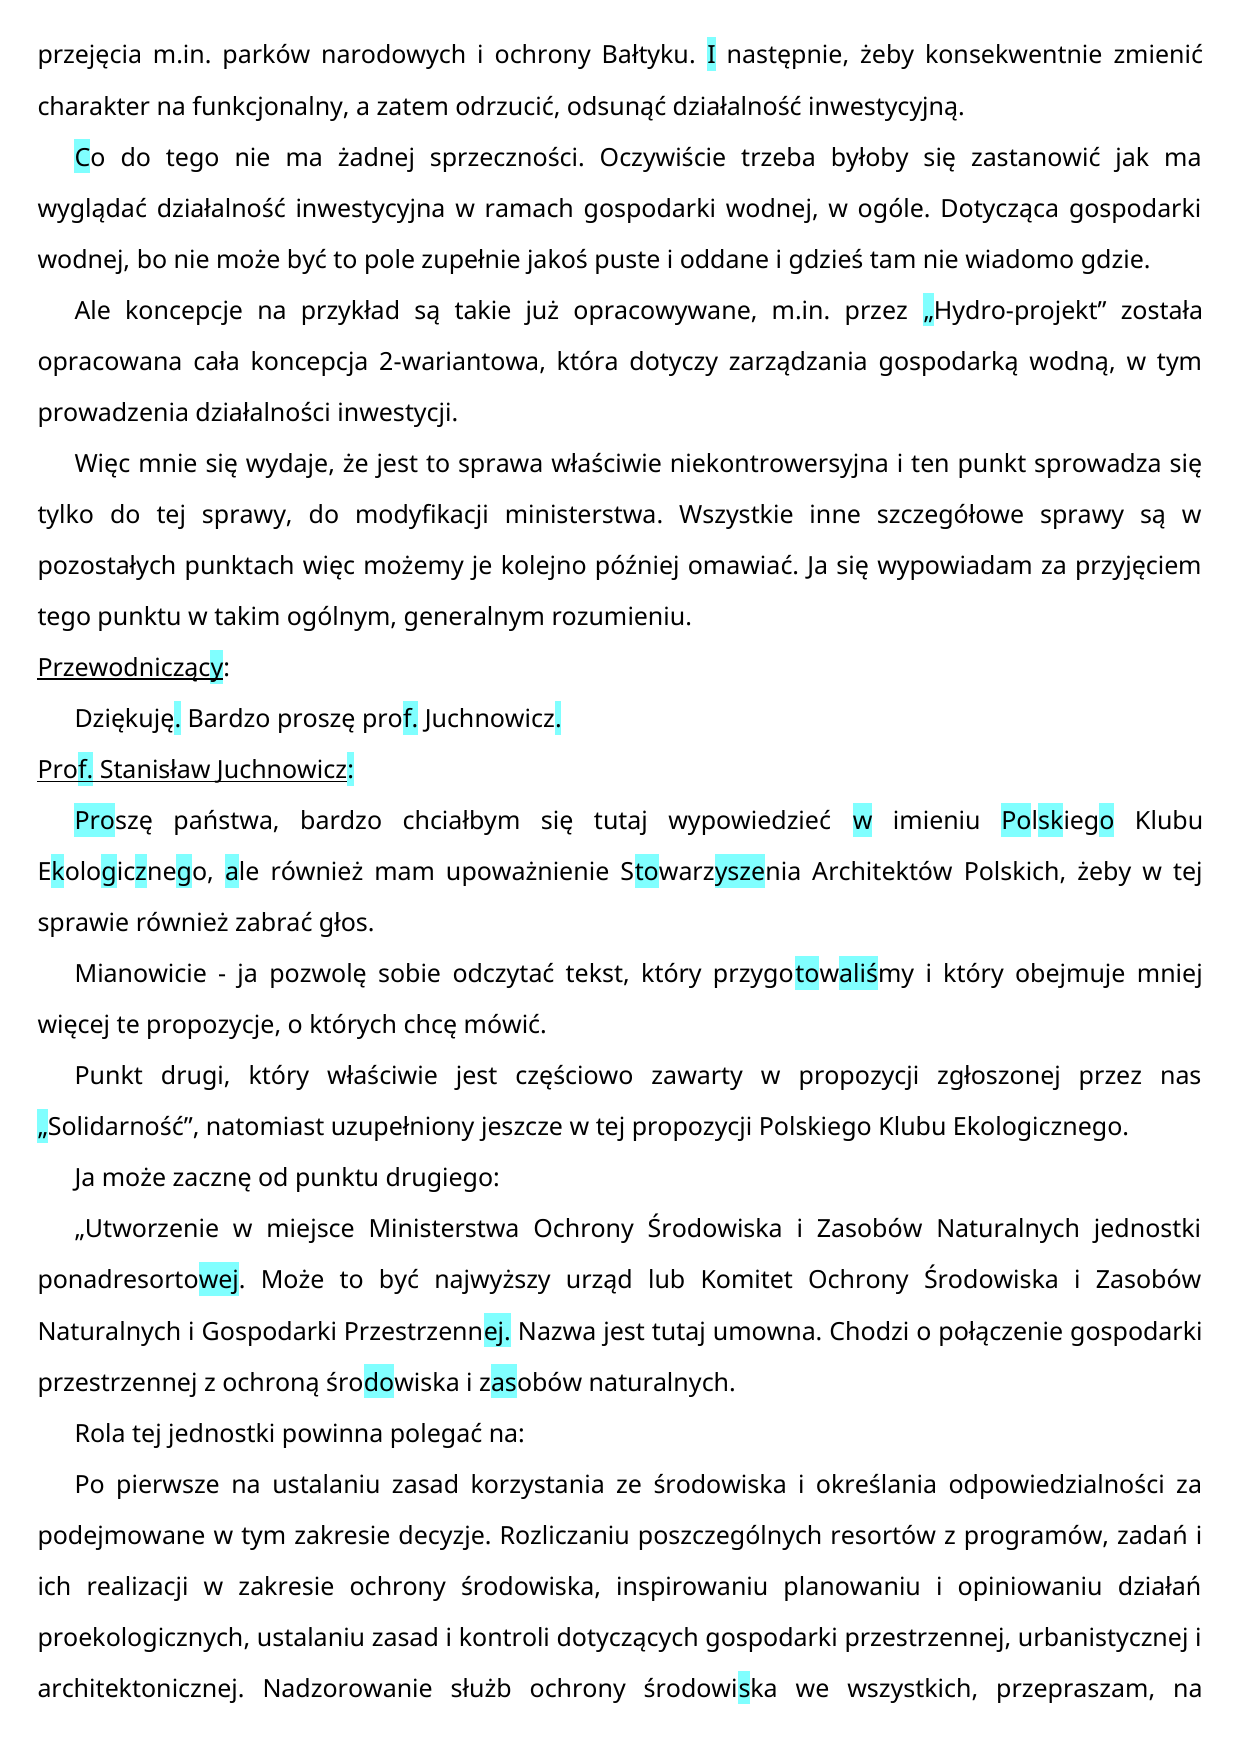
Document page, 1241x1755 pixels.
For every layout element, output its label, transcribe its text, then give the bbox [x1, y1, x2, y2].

text Więc mnie się wydaje, że jest to sprawa właściwie niekontrowersyjna i ten punkt sprowadza się tylko do tej sprawy, do modyfikacji ministerstwa. Wszystkie inne szczegółowe sprawy są w pozostałych punktach więc możemy je kolejno później omawiać. Ja się wypowiadam za przyjęciem tego punktu w takim ogólnym, generalnym rozumieniu. [37, 446, 1203, 633]
text Ja może zacznę od punktu drugiego: [37, 1160, 1203, 1194]
text Punkt drugi, który właściwie jest częściowo zawarty w propozycji zgłoszonej przez nas „Solidarność”, natomiast uzupełniony jeszcze w tej propozycji Polskiego Klubu Ekologicznego. [37, 1058, 1203, 1143]
text Co do tego nie ma żadnej sprzeczności. Oczywiście trzeba byłoby się zastanowić jak ma wyglądać działalność inwestycyjna w ramach gospodarki wodnej, w ogóle. Dotycząca gospodarki wodnej, bo nie może być to pole zupełnie jakoś puste i oddane i gdzieś tam nie wiadomo gdzie. [37, 139, 1203, 275]
text Dziękuję. Bardzo proszę prof. Juchnowicz. [37, 701, 1203, 735]
text Prof. Stanisław Juchnowicz: [37, 752, 1203, 786]
text „Utworzenie w miejsce Ministerstwa Ochrony Środowiska i Zasobów Naturalnych jednostki ponadresortowej. Może to być najwyższy urząd lub Komitet Ochrony Środowiska i Zasobów Naturalnych i Gospodarki Przestrzennej. Nazwa jest tutaj umowna. Chodzi o połączenie gospodarki przestrzennej z ochroną środowiska i zasobów naturalnych. [37, 1211, 1203, 1398]
text przejęcia m.in. parków narodowych i ochrony Bałtyku. I następnie, żeby konsekwentnie zmienić charakter na funkcjonalny, a zatem odrzucić, odsunąć działalność inwestycyjną. [37, 37, 1203, 122]
text Rola tej jednostki powinna polegać na: [37, 1415, 1203, 1449]
text Mianowicie - ja pozwolę sobie odczytać tekst, który przygotowaliśmy i który obejmuje mniej więcej te propozycje, o których chcę mówić. [37, 956, 1203, 1041]
text Ale koncepcje na przykład są takie już opracowywane, m.in. przez „Hydro-projekt” została opracowana cała koncepcja 2-wariantowa, która dotyczy zarządzania gospodarką wodną, w tym prowadzenia działalności inwestycji. [37, 292, 1203, 428]
text Proszę państwa, bardzo chciałbym się tutaj wypowiedzieć w imieniu Polskiego Klubu Ekologicznego, ale również mam upoważnienie Stowarzyszenia Architektów Polskich, żeby w tej sprawie również zabrać głos. [37, 803, 1203, 939]
text Przewodniczący: [37, 650, 1203, 684]
text Po pierwsze na ustalaniu zasad korzystania ze środowiska i określania odpowiedzialności za podejmowane w tym zakresie decyzje. Rozliczaniu poszczególnych resortów z programów, zadań i ich realizacji w zakresie ochrony środowiska, inspirowaniu planowaniu i opiniowaniu działań proekologicznych, ustalaniu zasad i kontroli dotyczących gospodarki przestrzennej, urbanistycznej i architektonicznej. Nadzorowanie służb ochrony środowiska we wszystkich, przepraszam, na [37, 1466, 1203, 1704]
